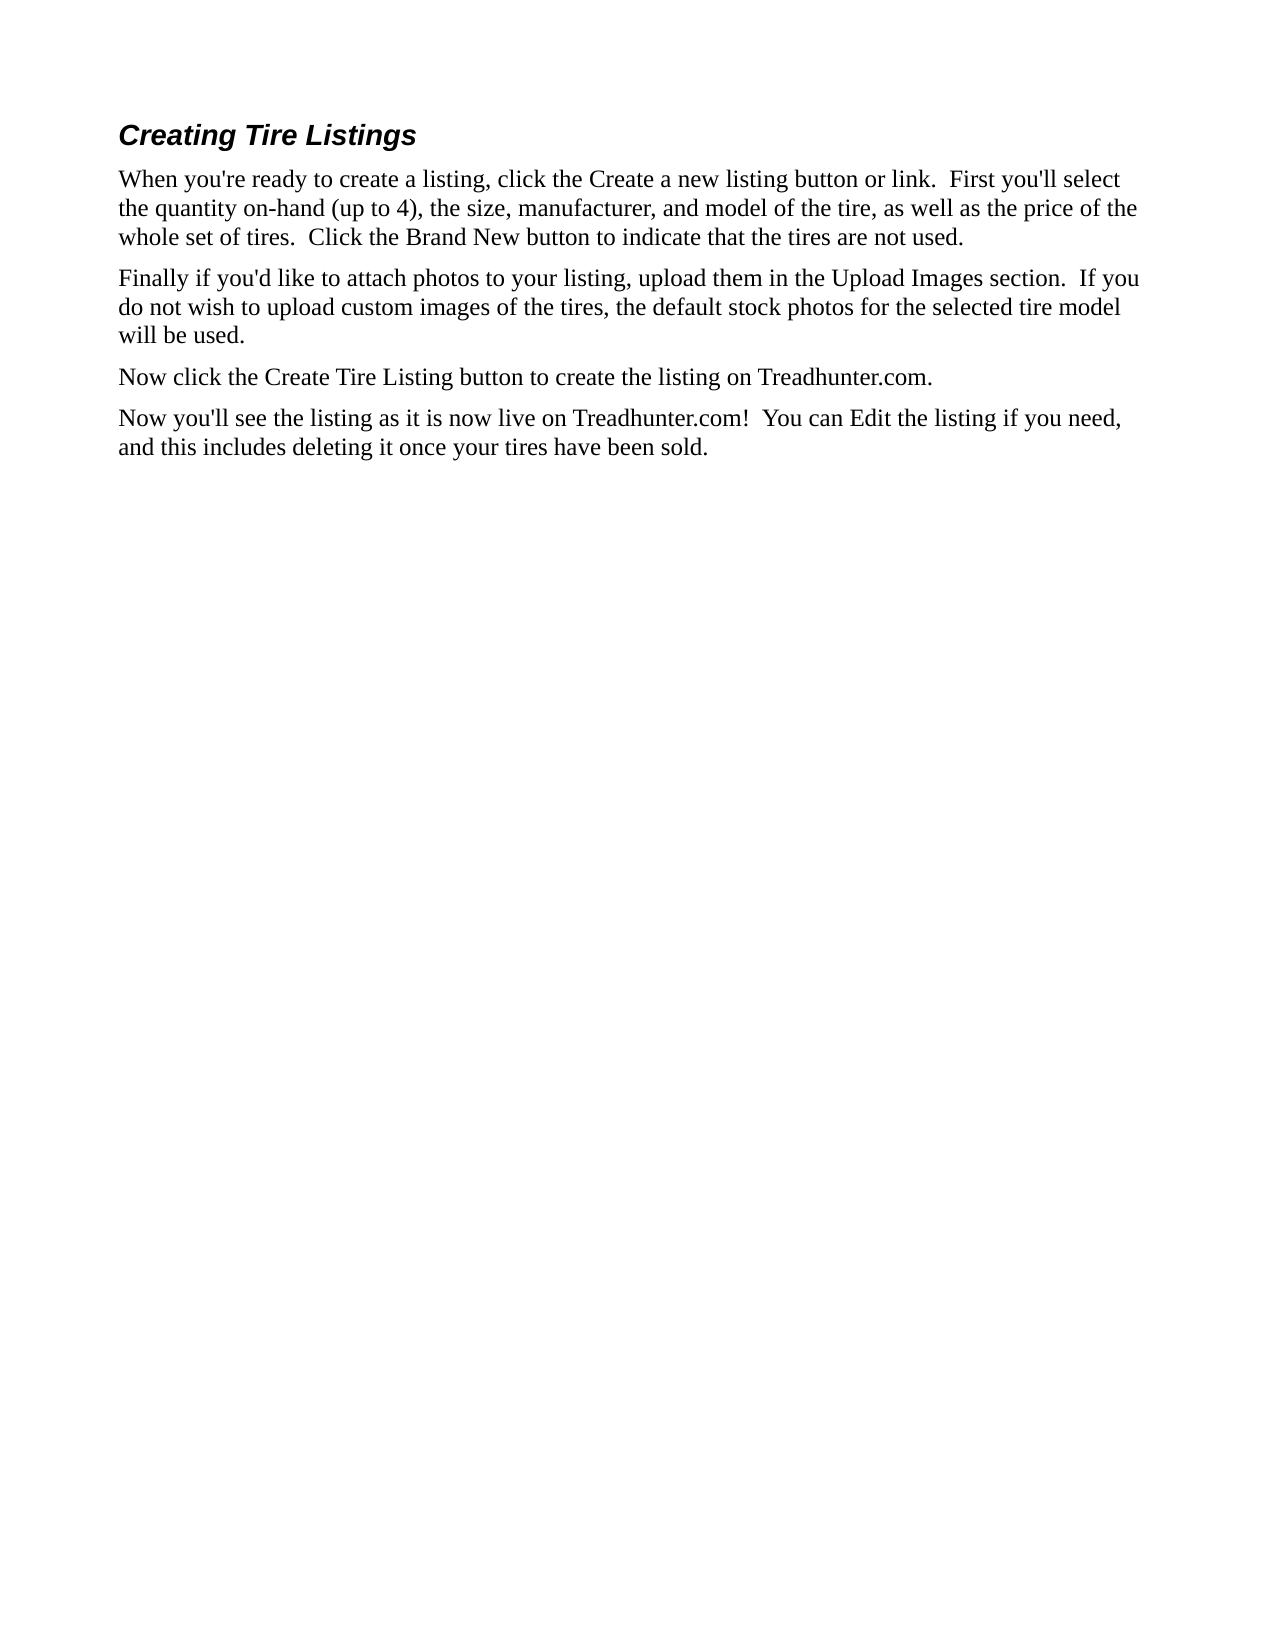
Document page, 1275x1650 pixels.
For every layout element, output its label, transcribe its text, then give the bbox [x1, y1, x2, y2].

text Now you'll see the listing as it is now live on Treadhunter.com! You can Edit the listing if you need, and this includes deleting it once your tires have been sold. [118, 403, 1157, 460]
text Finally if you'd like to attach photos to your listing, upload them in the Upload Images section. If you do not wish to upload custom images of the tires, the default stock photos for the selected tire model will be used. [118, 263, 1157, 349]
subtitle Creating Tire Listings [118, 118, 1157, 152]
text When you're ready to create a listing, click the Create a new listing button or link. First you'll select the quantity on-hand (up to 4), the size, manufacturer, and model of the tire, as well as the price of the whole set of tires. Click the Brand New button to indicate that the tires are not used. [118, 164, 1157, 250]
text Now click the Create Tire Listing button to create the listing on Treadhunter.com. [118, 362, 1157, 390]
